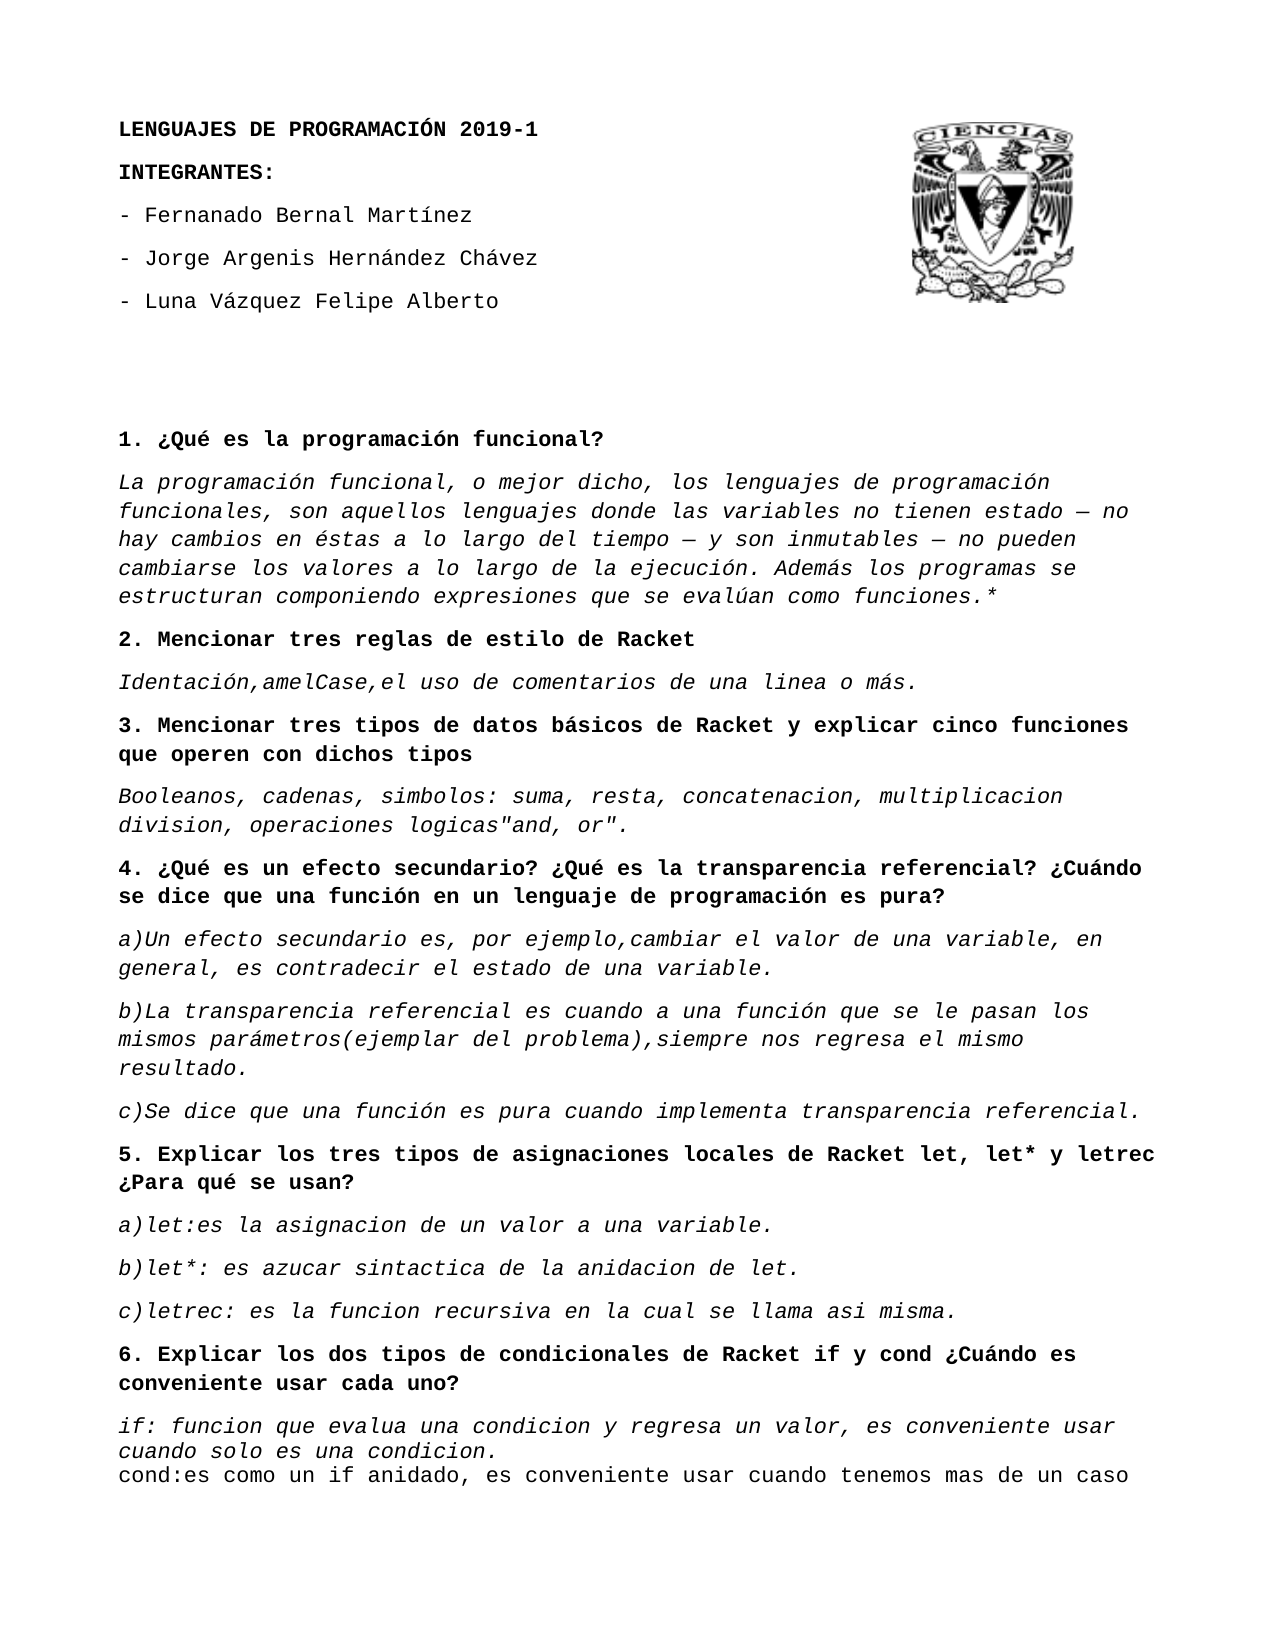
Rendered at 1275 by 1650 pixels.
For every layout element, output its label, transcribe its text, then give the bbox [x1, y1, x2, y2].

text 3. Mencionar tres tipos de datos básicos de Racket y explicar cinco funciones que operen con dichos tipos [118, 714, 1157, 767]
text b)La transparencia referencial es cuando a una función que se le pasan los mismos parámetros(ejemplar del problema),siempre nos regresa el mismo resultado. [118, 1000, 1157, 1082]
text 2. Mencionar tres reglas de estilo de Racket [118, 628, 1157, 653]
text b)let*: es azucar sintactica de la anidacion de let. [118, 1257, 1157, 1282]
text 6. Explicar los dos tipos de condicionales de Racket if y cond ¿Cuándo es conveniente usar cada uno? [118, 1343, 1157, 1397]
text a)let:es la asignacion de un valor a una variable. [118, 1214, 1157, 1239]
text - Fernanado Bernal Martínez [118, 204, 911, 229]
text a)Un efecto secundario es, por ejemplo,cambiar el valor de una variable, en general, es contradecir el estado de una variable. [118, 929, 1157, 982]
text 1. ¿Qué es la programación funcional? [118, 428, 1157, 453]
text cond:es como un if anidado, es conveniente usar cuando tenemos mas de un caso [118, 1464, 1157, 1489]
text [1075, 161, 1157, 186]
text LENGUAJES DE PROGRAMACIÓN 2019-1 [118, 118, 1157, 143]
text INTEGRANTES: [118, 161, 911, 186]
text 4. ¿Qué es un efecto secundario? ¿Qué es la transparencia referencial? ¿Cuándo se dice que una función en un lenguaje de programación es pura? [118, 857, 1157, 910]
text Booleanos, cadenas, simbolos: suma, resta, concatenacion, multiplicacion division, operaciones logicas"and, or". [118, 786, 1157, 839]
text - Luna Vázquez Felipe Alberto [118, 290, 1157, 315]
text - Jorge Argenis Hernández Chávez [118, 247, 911, 272]
text if: funcion que evalua una condicion y regresa un valor, es conveniente usar cuando solo es una condicion. [118, 1415, 1157, 1464]
text Identación,amelCase,el uso de comentarios de una linea o más. [118, 671, 1157, 696]
text [1075, 204, 1157, 229]
text [1075, 247, 1157, 272]
text c)Se dice que una función es pura cuando implementa transparencia referencial. [118, 1100, 1157, 1125]
text c)letrec: es la funcion recursiva en la cual se llama asi misma. [118, 1301, 1157, 1325]
text La programación funcional, o mejor dicho, los lenguajes de programación funcionales, son aquellos lenguajes donde las variables no tienen estado — no hay cambios en éstas a lo largo del tiempo — y son inmutables — no pueden cambiarse los valores a lo largo de la ejecución. Además los programas se estructuran componiendo expresiones que se evalúan como funciones.* [118, 471, 1157, 610]
picture [911, 122, 1075, 303]
text 5. Explicar los tres tipos de asignaciones locales de Racket let, let* y letrec ¿Para qué se usan? [118, 1143, 1157, 1196]
